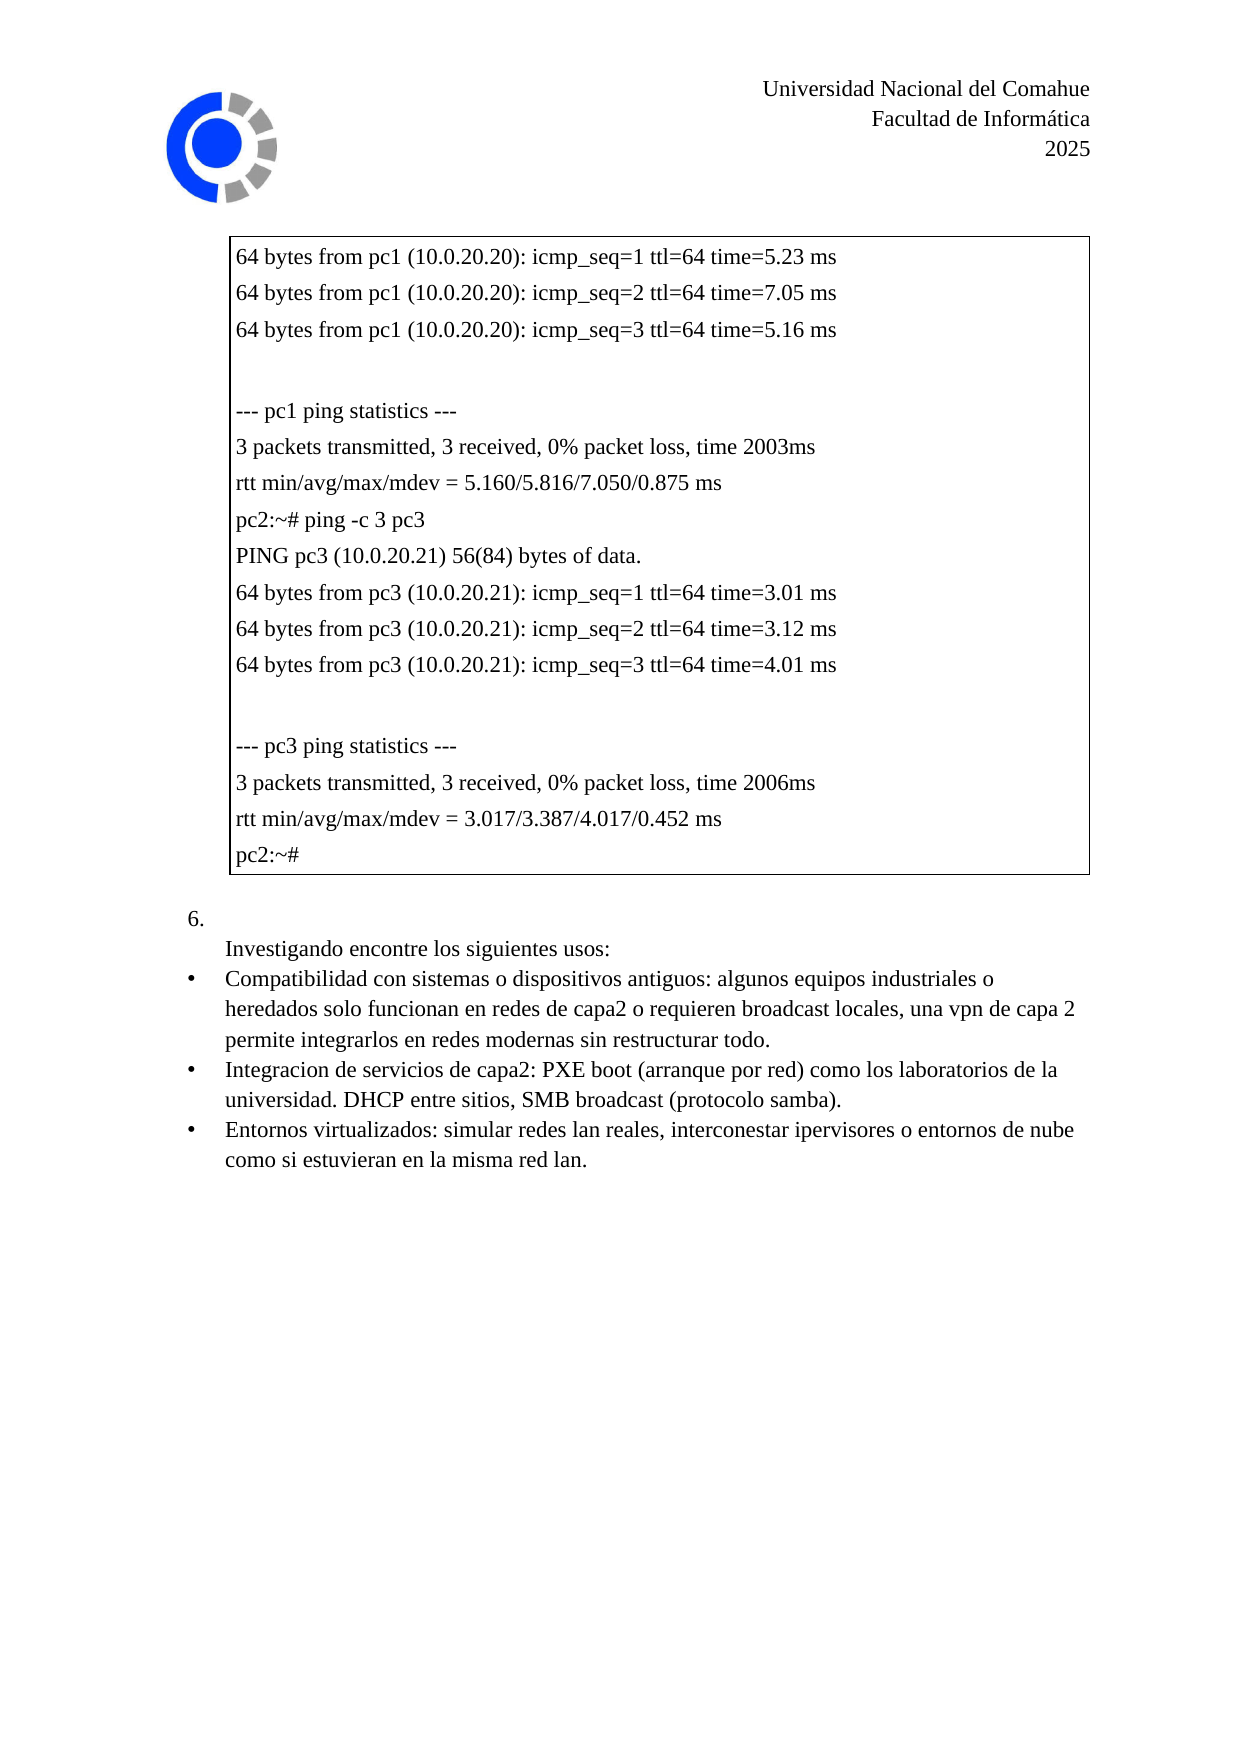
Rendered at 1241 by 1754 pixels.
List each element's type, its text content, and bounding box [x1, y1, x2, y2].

picture [153, 78, 293, 211]
list Integracion de servicios de capa2: PXE boot (arranque por red) como los laboratorios de la universidad. DHCP entre sitios, SMB broadcast (protocolo samba). [187, 1056, 1090, 1112]
list Investigando encontre los siguientes usos: [187, 905, 1090, 961]
list Compatibilidad con sistemas o dispositivos antiguos: algunos equipos industriales o heredados solo funcionan en redes de capa2 o requieren broadcast locales, una vpn de capa 2 permite integrarlos en redes modernas sin restructurar todo. [187, 965, 1090, 1052]
table_cell 64 bytes from pc1 (10.0.20.20): icmp_seq=1 ttl=64 time=5.23 ms 64 bytes from pc1 (10.0.20.20): icmp_seq=2 ttl=64 time=7.05 ms 64 bytes from pc1 (10.0.20.20): icmp_seq=3 ttl=64 time=5.16 ms --- pc1 ping statistics --- 3 packets transmitted, 3 received, 0% packet loss, time 2003ms rtt min/avg/max/mdev = 5.160/5.816/7.050/0.875 ms pc2:~# ping -c 3 pc3 PING pc3 (10.0.20.21) 56(84) bytes of data. 64 bytes from pc3 (10.0.20.21): icmp_seq=1 ttl=64 time=3.01 ms 64 bytes from pc3 (10.0.20.21): icmp_seq=2 ttl=64 time=3.12 ms 64 bytes from pc3 (10.0.20.21): icmp_seq=3 ttl=64 time=4.01 ms --- pc3 ping statistics --- 3 packets transmitted, 3 received, 0% packet loss, time 2006ms rtt min/avg/max/mdev = 3.017/3.387/4.017/0.452 ms pc2:~# [231, 237, 1089, 873]
list Entornos virtualizados: simular redes lan reales, interconestar ipervisores o entornos de nube como si estuvieran en la misma red lan. [187, 1116, 1090, 1173]
